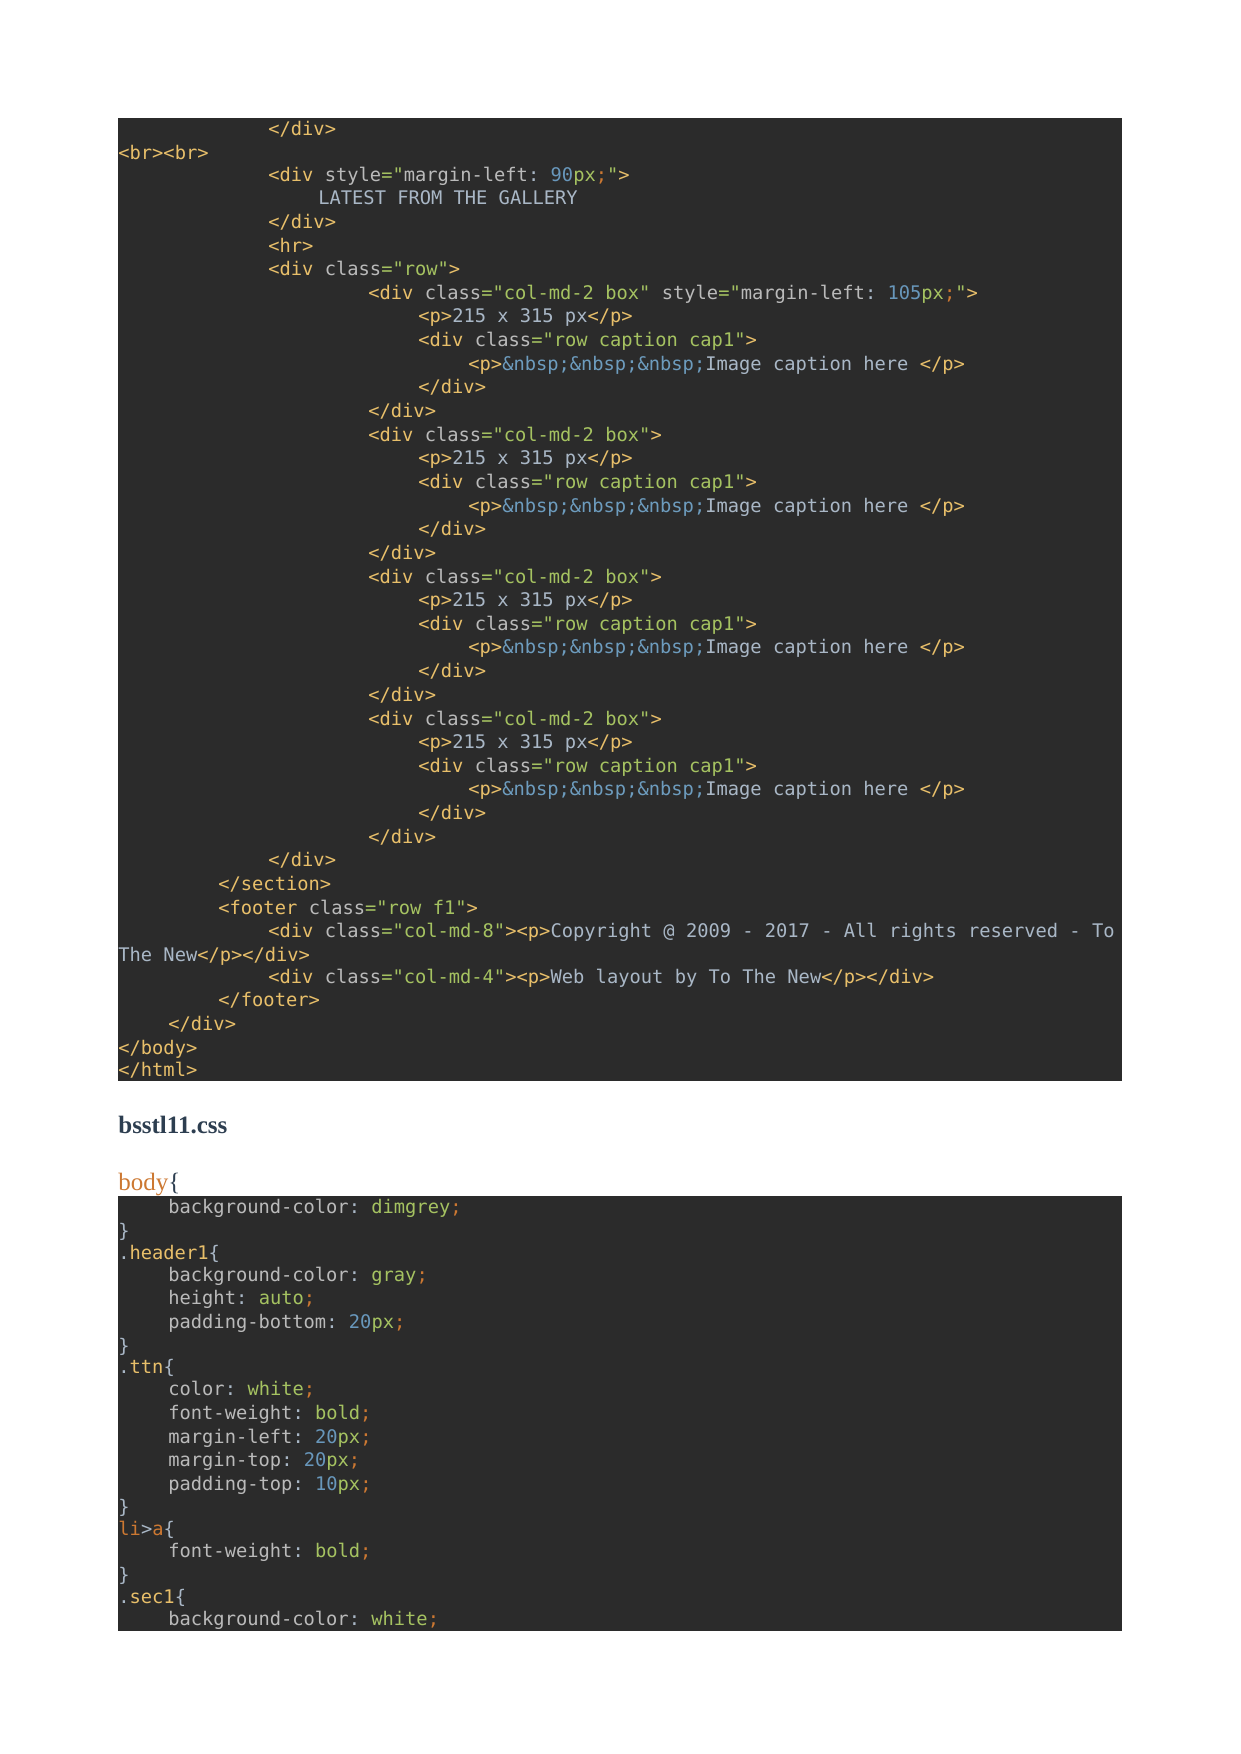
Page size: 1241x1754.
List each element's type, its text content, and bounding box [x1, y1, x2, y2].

text <div class="row caption cap1"> [118, 755, 1122, 778]
text </div> [118, 400, 1122, 424]
text </footer> [118, 989, 1122, 1013]
text </div> [118, 684, 1122, 707]
text </div> [118, 660, 1122, 684]
text padding-bottom: 20px; [118, 1311, 1122, 1334]
text <div class="col-md-2 box"> [118, 707, 1122, 731]
text <p>&nbsp;&nbsp;&nbsp;Image caption here </p> [118, 495, 1122, 518]
text background-color: gray; [118, 1264, 1122, 1287]
text padding-top: 10px; [118, 1473, 1122, 1497]
text margin-top: 20px; [118, 1449, 1122, 1473]
text <p>215 x 315 px</p> [118, 447, 1122, 471]
text <div class="row"> [118, 258, 1122, 282]
text } [118, 1220, 1122, 1242]
text .sec1{ [118, 1586, 1122, 1608]
text <hr> [118, 234, 1122, 258]
text </body> [118, 1037, 1122, 1059]
text margin-left: 20px; [118, 1426, 1122, 1449]
text height: auto; [118, 1287, 1122, 1311]
text bsstl11.css [118, 1110, 1122, 1139]
text .header1{ [118, 1242, 1122, 1264]
text </div> [118, 376, 1122, 400]
text <div style="margin-left: 90px;"> [118, 164, 1122, 187]
text } [118, 1564, 1122, 1586]
text background-color: white; [118, 1608, 1122, 1631]
text </div> [118, 518, 1122, 542]
text </div> [118, 211, 1122, 234]
text <p>215 x 315 px</p> [118, 731, 1122, 755]
text </section> [118, 873, 1122, 897]
text <p>&nbsp;&nbsp;&nbsp;Image caption here </p> [118, 353, 1122, 376]
text </div> [118, 849, 1122, 873]
text <br><br> [118, 142, 1122, 164]
text <div class="col-md-2 box"> [118, 566, 1122, 589]
text <div class="row caption cap1"> [118, 329, 1122, 353]
text </div> [118, 826, 1122, 849]
text <p>&nbsp;&nbsp;&nbsp;Image caption here </p> [118, 637, 1122, 660]
text </div> [118, 802, 1122, 826]
text </div> [118, 1013, 1122, 1037]
text <p>&nbsp;&nbsp;&nbsp;Image caption here </p> [118, 778, 1122, 802]
text LATEST FROM THE GALLERY [118, 187, 1122, 211]
text <div class="col-md-4"><p>Web layout by To The New</p></div> [118, 966, 1122, 989]
text font-weight: bold; [118, 1540, 1122, 1564]
text .ttn{ [118, 1356, 1122, 1378]
text <p>215 x 315 px</p> [118, 589, 1122, 613]
text body{ [118, 1167, 1122, 1196]
text <footer class="row f1"> [118, 897, 1122, 920]
text li>a{ [118, 1518, 1122, 1540]
text <div class="col-md-8"><p>Copyright @ 2009 - 2017 - All rights reserved - To The New</p></div> [118, 920, 1122, 966]
text </div> [118, 118, 1122, 142]
text </html> [118, 1059, 1122, 1081]
text <div class="row caption cap1"> [118, 613, 1122, 637]
text } [118, 1497, 1122, 1518]
text font-weight: bold; [118, 1402, 1122, 1426]
text </div> [118, 542, 1122, 566]
text background-color: dimgrey; [118, 1196, 1122, 1220]
text <p>215 x 315 px</p> [118, 306, 1122, 329]
text } [118, 1334, 1122, 1356]
text color: white; [118, 1378, 1122, 1402]
text <div class="col-md-2 box" style="margin-left: 105px;"> [118, 282, 1122, 306]
text <div class="col-md-2 box"> [118, 424, 1122, 447]
text <div class="row caption cap1"> [118, 471, 1122, 495]
